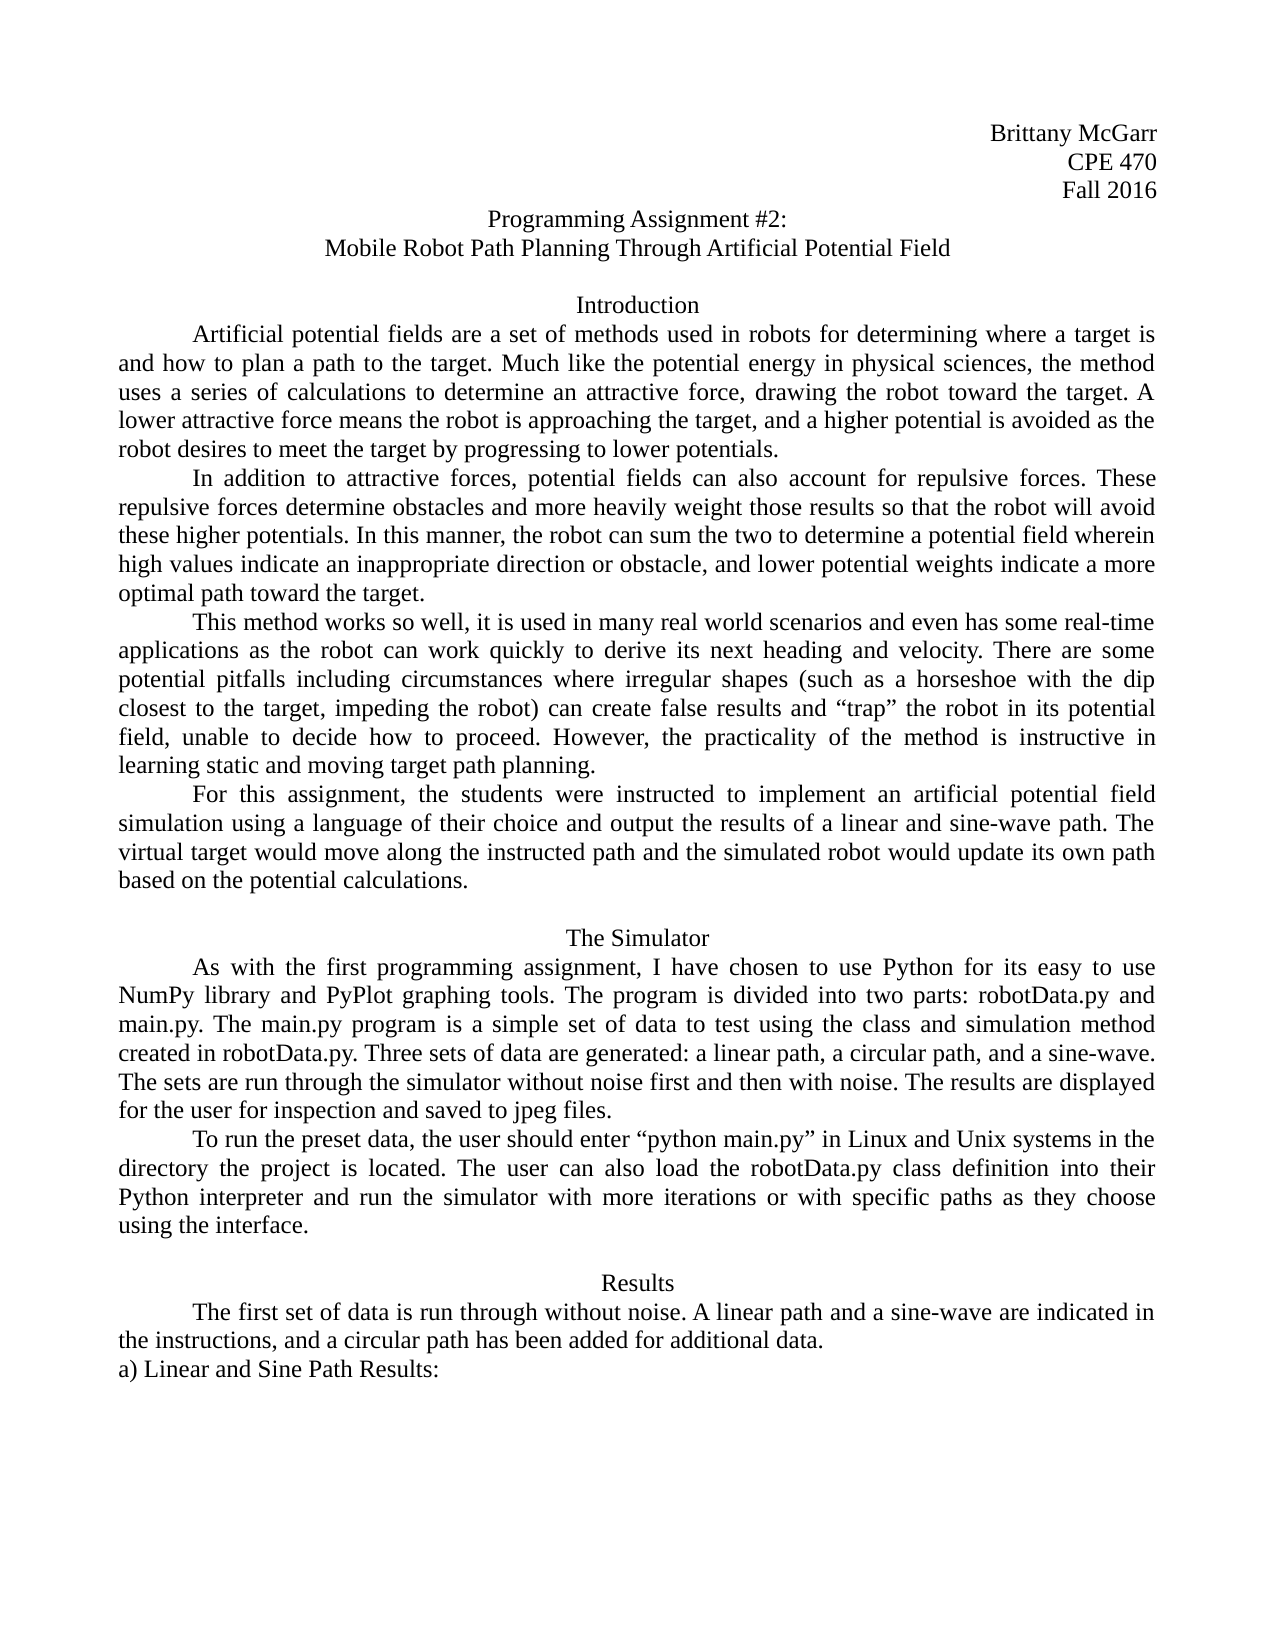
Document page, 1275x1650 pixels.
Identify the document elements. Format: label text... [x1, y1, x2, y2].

text Mobile Robot Path Planning Through Artificial Potential Field [118, 233, 1157, 262]
text The first set of data is run through without noise. A linear path and a sine-wave are indicated in the instructions, and a circular path has been added for additional data. [118, 1297, 1157, 1354]
text To run the preset data, the user should enter “python main.py” in Linux and Unix systems in the directory the project is located. The user can also load the robotData.py class definition into their Python interpreter and run the simulator with more iterations or with specific paths as they choose using the interface. [118, 1124, 1157, 1239]
text As with the first programming assignment, I have chosen to use Python for its easy to use NumPy library and PyPlot graphing tools. The program is divided into two parts: robotData.py and main.py. The main.py program is a simple set of data to test using the class and simulation method created in robotData.py. Three sets of data are generated: a linear path, a circular path, and a sine-wave. The sets are run through the simulator without noise first and then with noise. The results are displayed for the user for inspection and saved to jpeg files. [118, 952, 1157, 1124]
text Results [118, 1268, 1157, 1297]
text In addition to attractive forces, potential fields can also account for repulsive forces. These repulsive forces determine obstacles and more heavily weight those results so that the robot will avoid these higher potentials. In this manner, the robot can sum the two to determine a potential field wherein high values indicate an inappropriate direction or obstacle, and lower potential weights indicate a more optimal path toward the target. [118, 463, 1157, 607]
text The Simulator [118, 923, 1157, 952]
text Brittany McGarr [118, 118, 1157, 147]
text Introduction [118, 291, 1157, 319]
text For this assignment, the students were instructed to implement an artificial potential field simulation using a language of their choice and output the results of a linear and sine-wave path. The virtual target would move along the instructed path and the simulated robot would update its own path based on the potential calculations. [118, 779, 1157, 894]
text Fall 2016 [118, 176, 1157, 204]
text CPE 470 [118, 147, 1157, 176]
text Artificial potential fields are a set of methods used in robots for determining where a target is and how to plan a path to the target. Much like the potential energy in physical sciences, the method uses a series of calculations to determine an attractive force, drawing the robot toward the target. A lower attractive force means the robot is approaching the target, and a higher potential is avoided as the robot desires to meet the target by progressing to lower potentials. [118, 319, 1157, 463]
text This method works so well, it is used in many real world scenarios and even has some real-time applications as the robot can work quickly to derive its next heading and velocity. There are some potential pitfalls including circumstances where irregular shapes (such as a horseshoe with the dip closest to the target, impeding the robot) can create false results and “trap” the robot in its potential field, unable to decide how to proceed. However, the practicality of the method is instructive in learning static and moving target path planning. [118, 607, 1157, 779]
text a) Linear and Sine Path Results: [118, 1354, 1157, 1383]
text Programming Assignment #2: [118, 204, 1157, 233]
